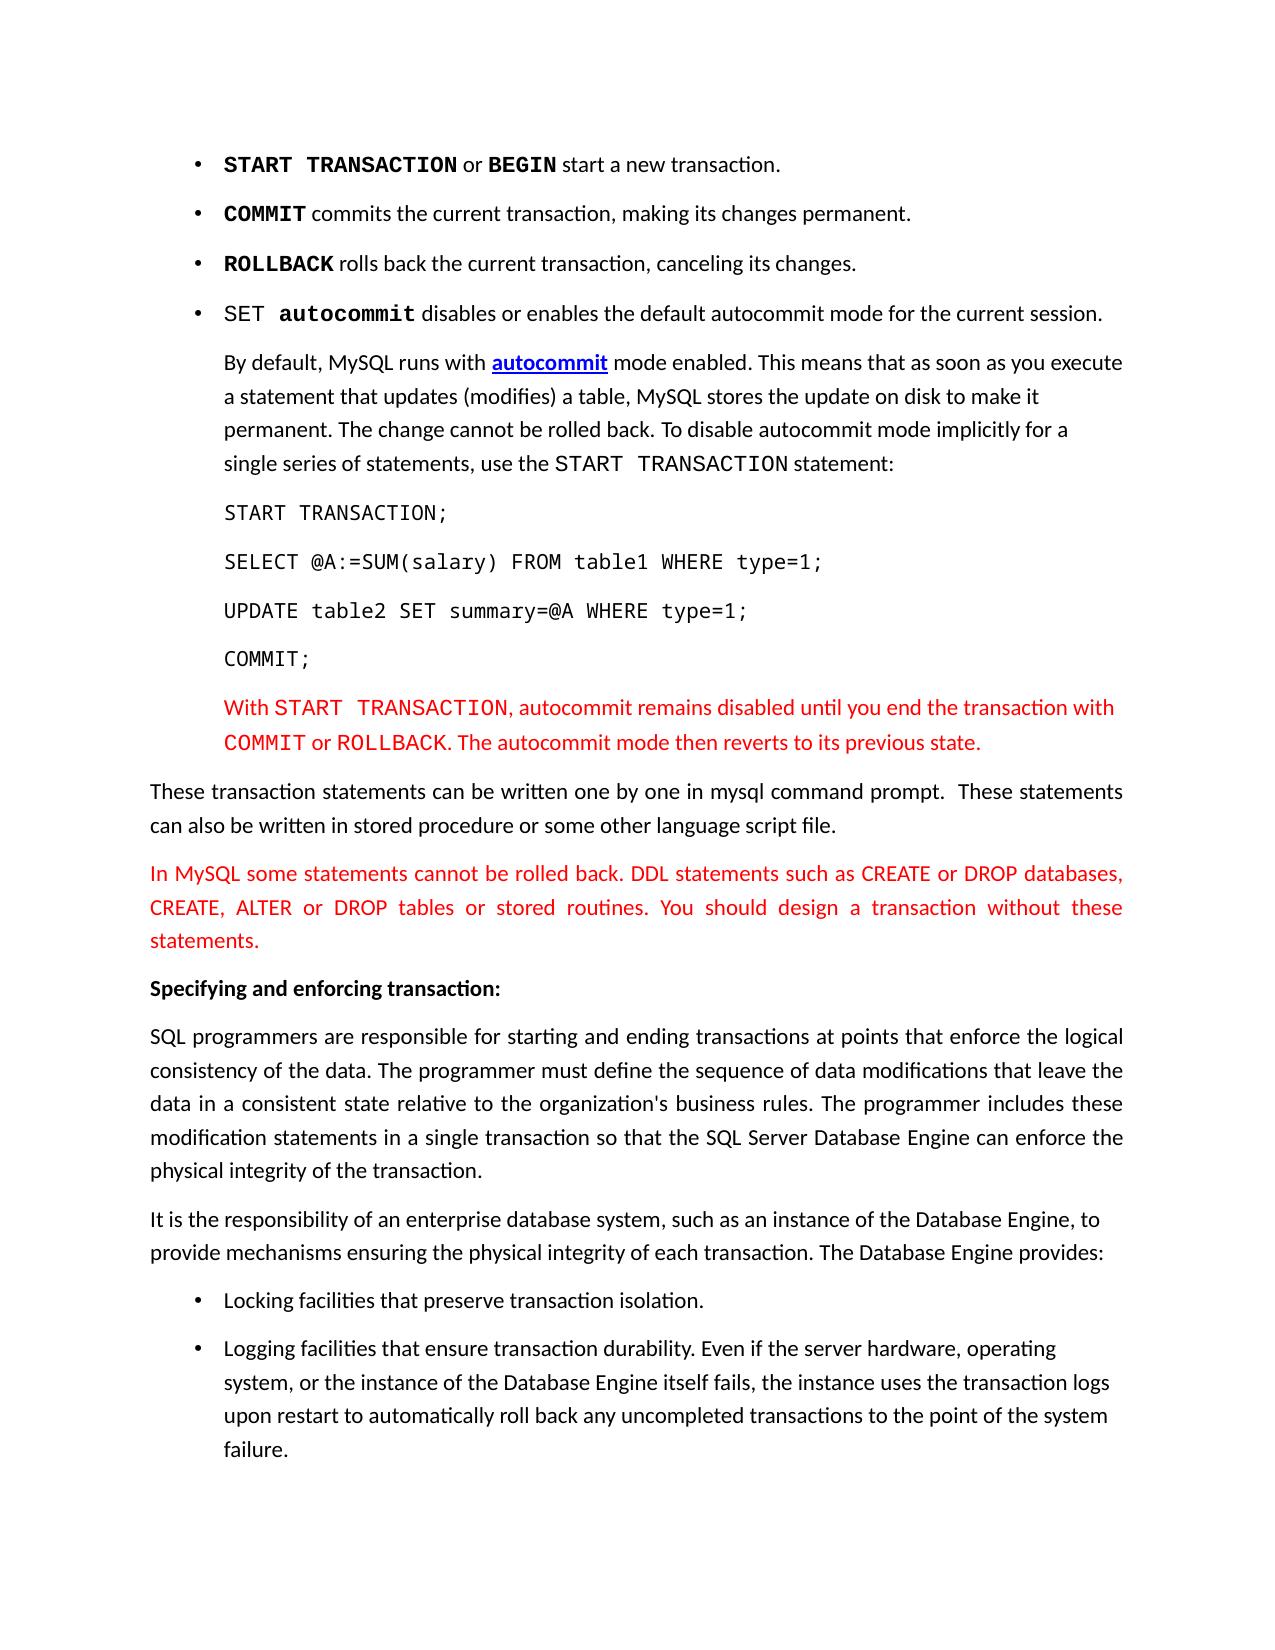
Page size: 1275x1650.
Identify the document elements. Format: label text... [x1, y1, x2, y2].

list START TRANSACTION or BEGIN start a new transaction. [194, 150, 1125, 179]
list Locking facilities that preserve transaction isolation. [194, 1286, 1125, 1314]
list With START TRANSACTION, autocommit remains disabled until you end the transaction with COMMIT or ROLLBACK. The autocommit mode then reverts to its previous state. [194, 693, 1125, 757]
list START TRANSACTION; [194, 498, 1125, 527]
list SELECT @A:=SUM(salary) FROM table1 WHERE type=1; [194, 547, 1125, 576]
text In MySQL some statements cannot be rolled back. DDL statements such as CREATE or DROP databases, CREATE, ALTER or DROP tables or stored routines. You should design a transaction without these statements. [150, 859, 1125, 954]
list Logging facilities that ensure transaction durability. Even if the server hardware, operating system, or the instance of the Database Engine itself fails, the instance uses the transaction logs upon restart to automatically roll back any uncompleted transactions to the point of the system failure. [194, 1334, 1125, 1463]
list UPDATE table2 SET summary=@A WHERE type=1; [194, 596, 1125, 624]
text These transaction statements can be written one by one in mysql command prompt. These statements can also be written in stored procedure or some other language script file. [150, 777, 1125, 839]
list COMMIT; [194, 644, 1125, 673]
text SQL programmers are responsible for starting and ending transactions at points that enforce the logical consistency of the data. The programmer must define the sequence of data modifications that leave the data in a consistent state relative to the organization's business rules. The programmer includes these modification statements in a single transaction so that the SQL Server Database Engine can enforce the physical integrity of the transaction. [150, 1022, 1125, 1184]
list COMMIT commits the current transaction, making its changes permanent. [194, 199, 1125, 229]
text It is the responsibility of an enterprise database system, such as an instance of the Database Engine, to provide mechanisms ensuring the physical integrity of each transaction. The Database Engine provides: [150, 1205, 1125, 1266]
text Specifying and enforcing transaction: [150, 974, 1125, 1002]
list SET autocommit disables or enables the default autocommit mode for the current session. [194, 299, 1125, 328]
list ROLLBACK rolls back the current transaction, canceling its changes. [194, 249, 1125, 278]
list By default, MySQL runs with autocommit mode enabled. This means that as soon as you execute a statement that updates (modifies) a table, MySQL stores the update on disk to make it permanent. The change cannot be rolled back. To disable autocommit mode implicitly for a single series of statements, use the START TRANSACTION statement: [194, 348, 1125, 478]
